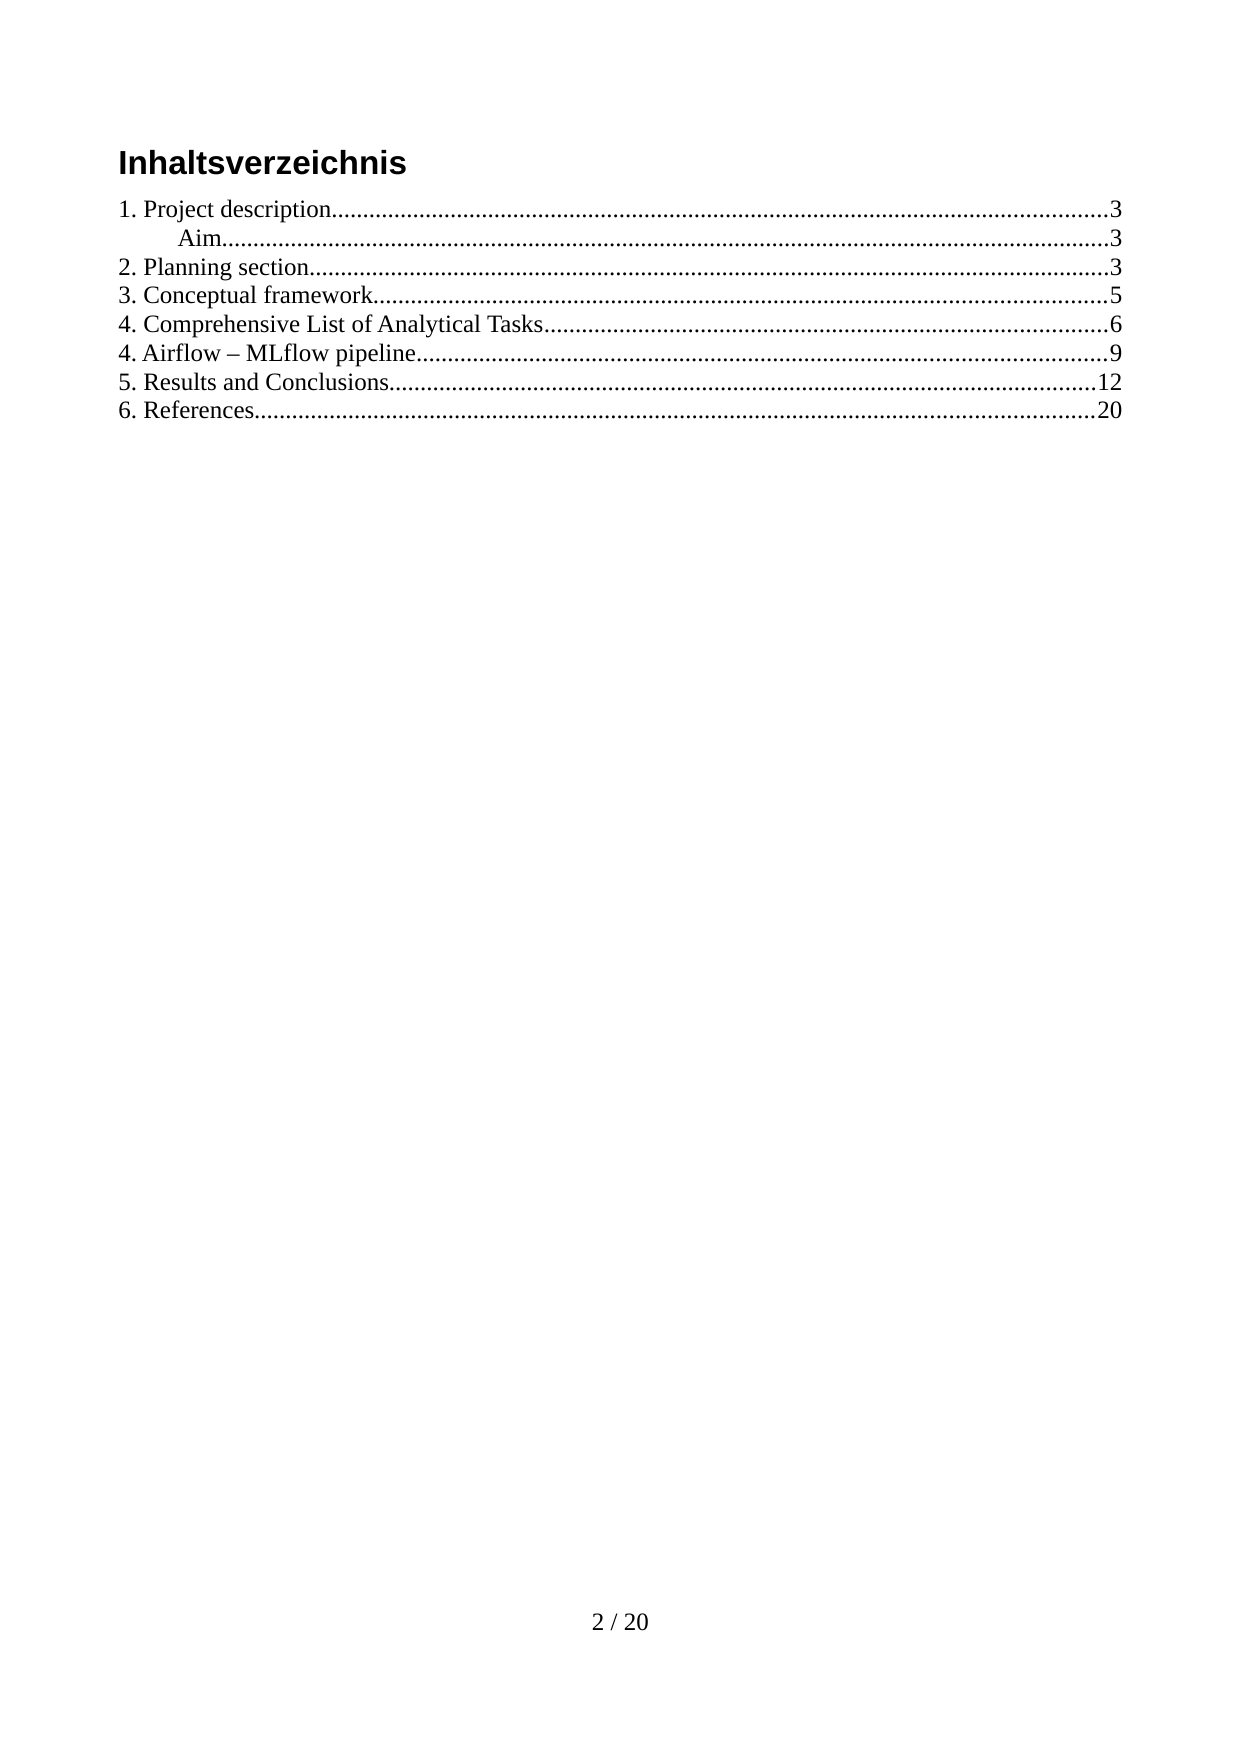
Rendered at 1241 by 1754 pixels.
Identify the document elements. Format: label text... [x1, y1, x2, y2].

text Aim 3 [177, 223, 1122, 252]
subtitle Inhaltsverzeichnis [118, 143, 1122, 182]
text 5. Results and Conclusions 12 [118, 367, 1122, 395]
text 6. References 20 [118, 395, 1122, 424]
text 3. Conceptual framework 5 [118, 280, 1122, 309]
text 2. Planning section 3 [118, 252, 1122, 280]
text 1. Project description 3 [118, 194, 1122, 223]
text 4. Comprehensive List of Analytical Tasks 6 [118, 309, 1122, 338]
text 4. Airflow – MLflow pipeline 9 [118, 338, 1122, 367]
